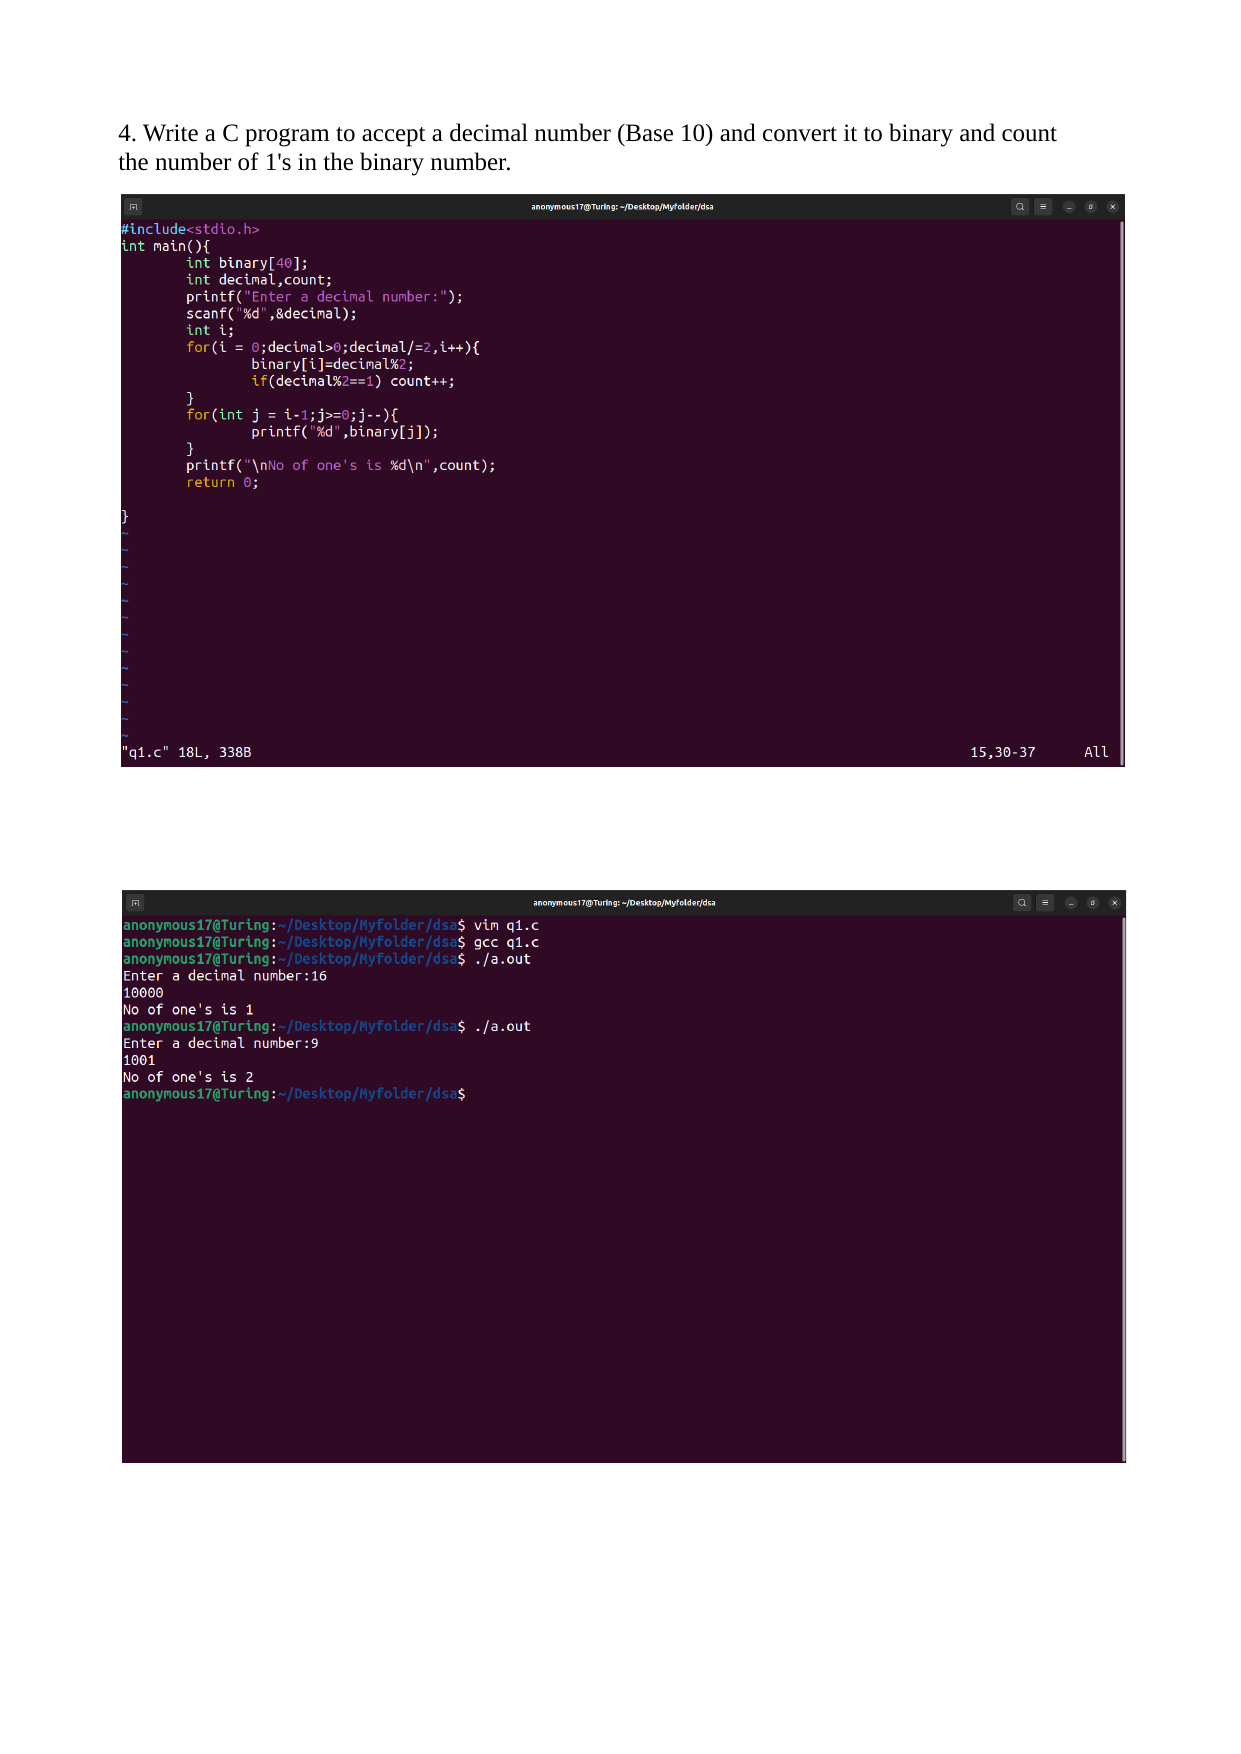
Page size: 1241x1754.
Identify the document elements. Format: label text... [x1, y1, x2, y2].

picture [122, 890, 1127, 1463]
text the number of 1's in the binary number. [118, 147, 1122, 176]
text 4. Write a C program to accept a decimal number (Base 10) and convert it to binary and count [118, 118, 1122, 147]
picture [121, 194, 1125, 767]
